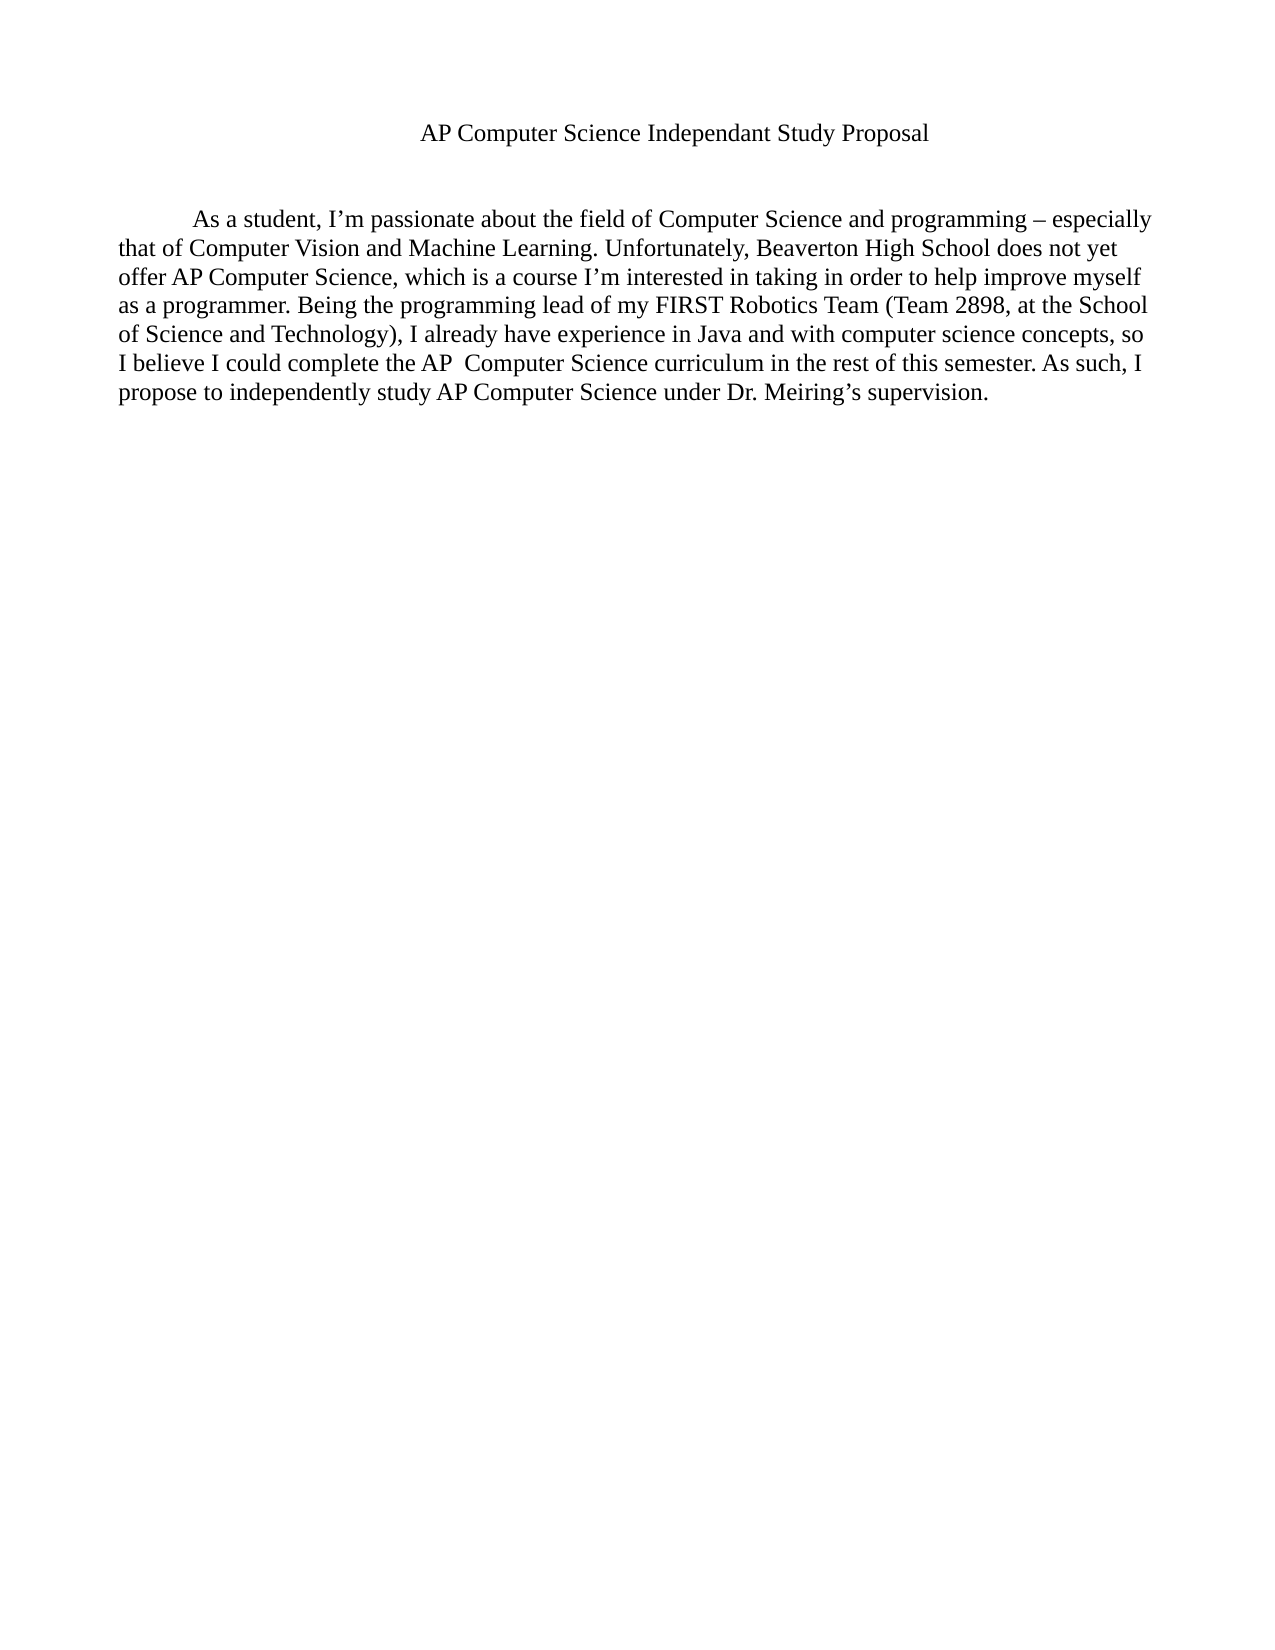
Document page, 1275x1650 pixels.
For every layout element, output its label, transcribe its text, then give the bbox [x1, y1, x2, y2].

text AP Computer Science Independant Study Proposal [118, 118, 1157, 147]
text As a student, I’m passionate about the field of Computer Science and programming – especially that of Computer Vision and Machine Learning. Unfortunately, Beaverton High School does not yet offer AP Computer Science, which is a course I’m interested in taking in order to help improve myself as a programmer. Being the programming lead of my FIRST Robotics Team (Team 2898, at the School of Science and Technology), I already have experience in Java and with computer science concepts, so I believe I could complete the AP Computer Science curriculum in the rest of this semester. As such, I propose to independently study AP Computer Science under Dr. Meiring’s supervision. [118, 204, 1157, 406]
